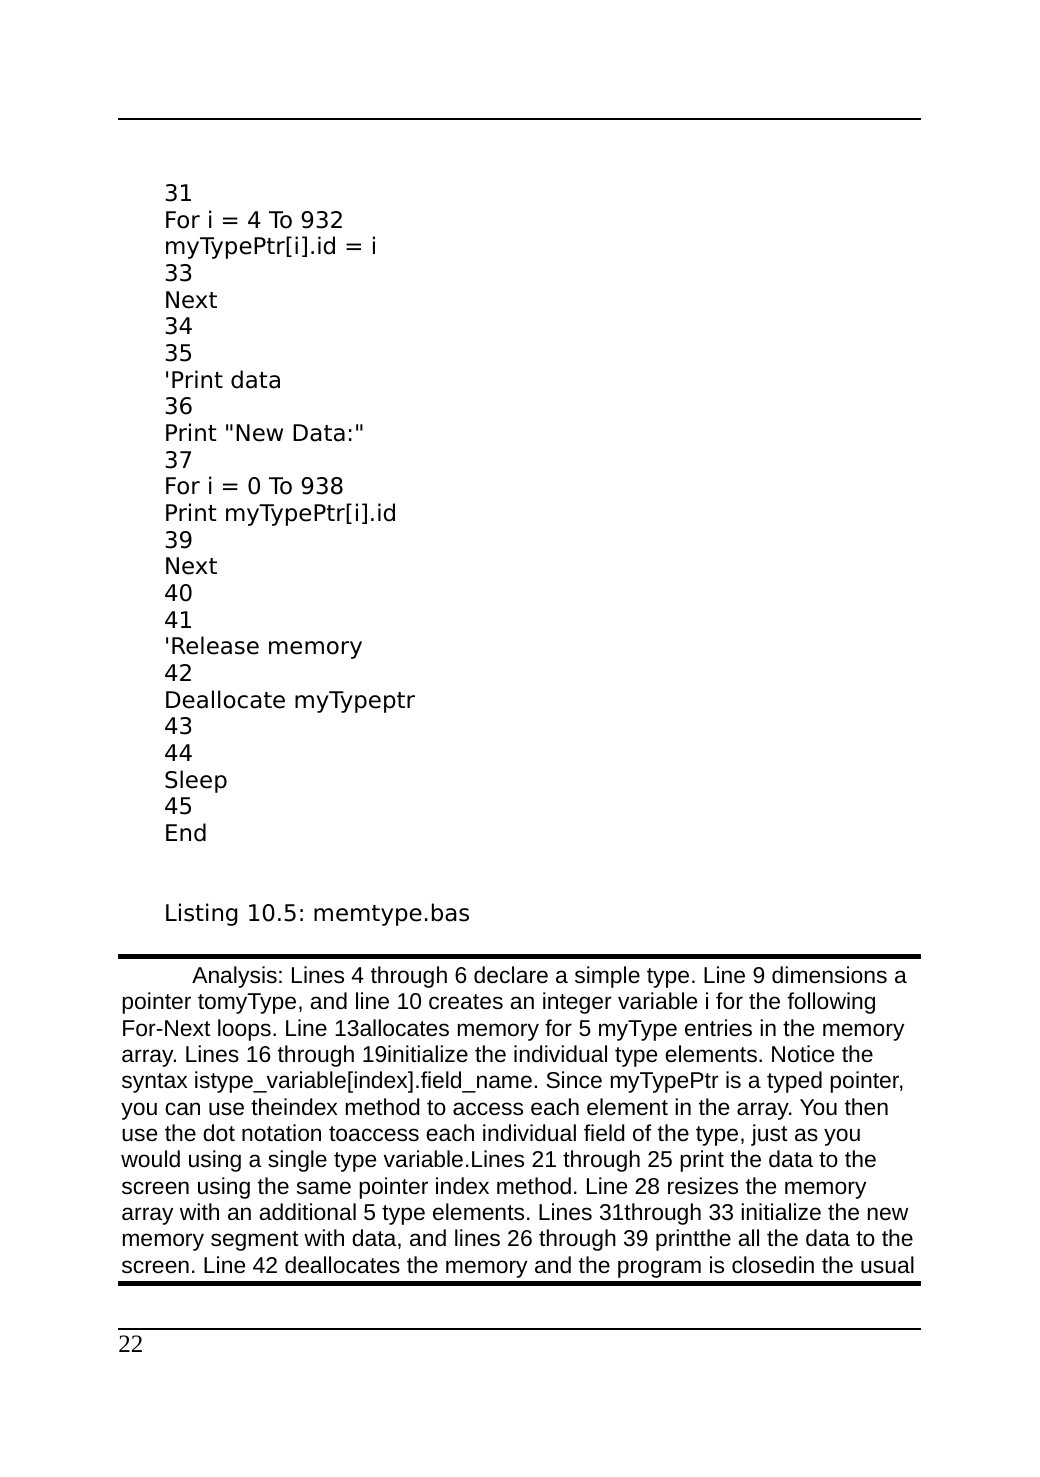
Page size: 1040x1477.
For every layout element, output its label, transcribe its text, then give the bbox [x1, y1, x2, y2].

text 37 [118, 447, 921, 473]
text For i = 4 To 932 [118, 207, 921, 233]
text 45 [118, 793, 921, 820]
text 35 [118, 340, 921, 367]
text Print myTypePtr[i].id [118, 500, 921, 527]
text Next [118, 287, 921, 313]
text For i = 0 To 938 [118, 473, 921, 500]
text Sleep [118, 767, 921, 793]
text 'Print data [118, 367, 921, 393]
text 41 [118, 607, 921, 633]
text Listing 10.5: memtype.bas [118, 900, 921, 927]
text End [118, 820, 921, 847]
text 43 [118, 713, 921, 740]
text 42 [118, 660, 921, 687]
text myTypePtr[i].id = i [118, 233, 921, 260]
text 44 [118, 740, 921, 767]
text 34 [118, 313, 921, 340]
text 33 [118, 260, 921, 287]
text 36 [118, 393, 921, 420]
text Deallocate myTypeptr [118, 687, 921, 713]
text 39 [118, 527, 921, 553]
text Print "New Data:" [118, 420, 921, 447]
text 40 [118, 580, 921, 607]
text Next [118, 553, 921, 580]
text Analysis: Lines 4 through 6 declare a simple type. Line 9 dimensions a pointer tomyType, and line 10 creates an integer variable i for the following For-Next loops. Line 13allocates memory for 5 myType entries in the memory array. Lines 16 through 19initialize the individual type elements. Notice the syntax istype_variable[index].field_name. Since myTypePtr is a typed pointer, you can use theindex method to access each element in the array. You then use the dot notation toaccess each individual field of the type, just as you would using a single type variable.Lines 21 through 25 print the data to the screen using the same pointer index method. Line 28 resizes the memory array with an additional 5 type elements. Lines 31through 33 initialize the new memory segment with data, and lines 26 through 39 printthe all the data to the screen. Line 42 deallocates the memory and the program is closedin the usual [118, 959, 921, 1281]
text 31 [118, 180, 921, 207]
text 'Release memory [118, 633, 921, 660]
